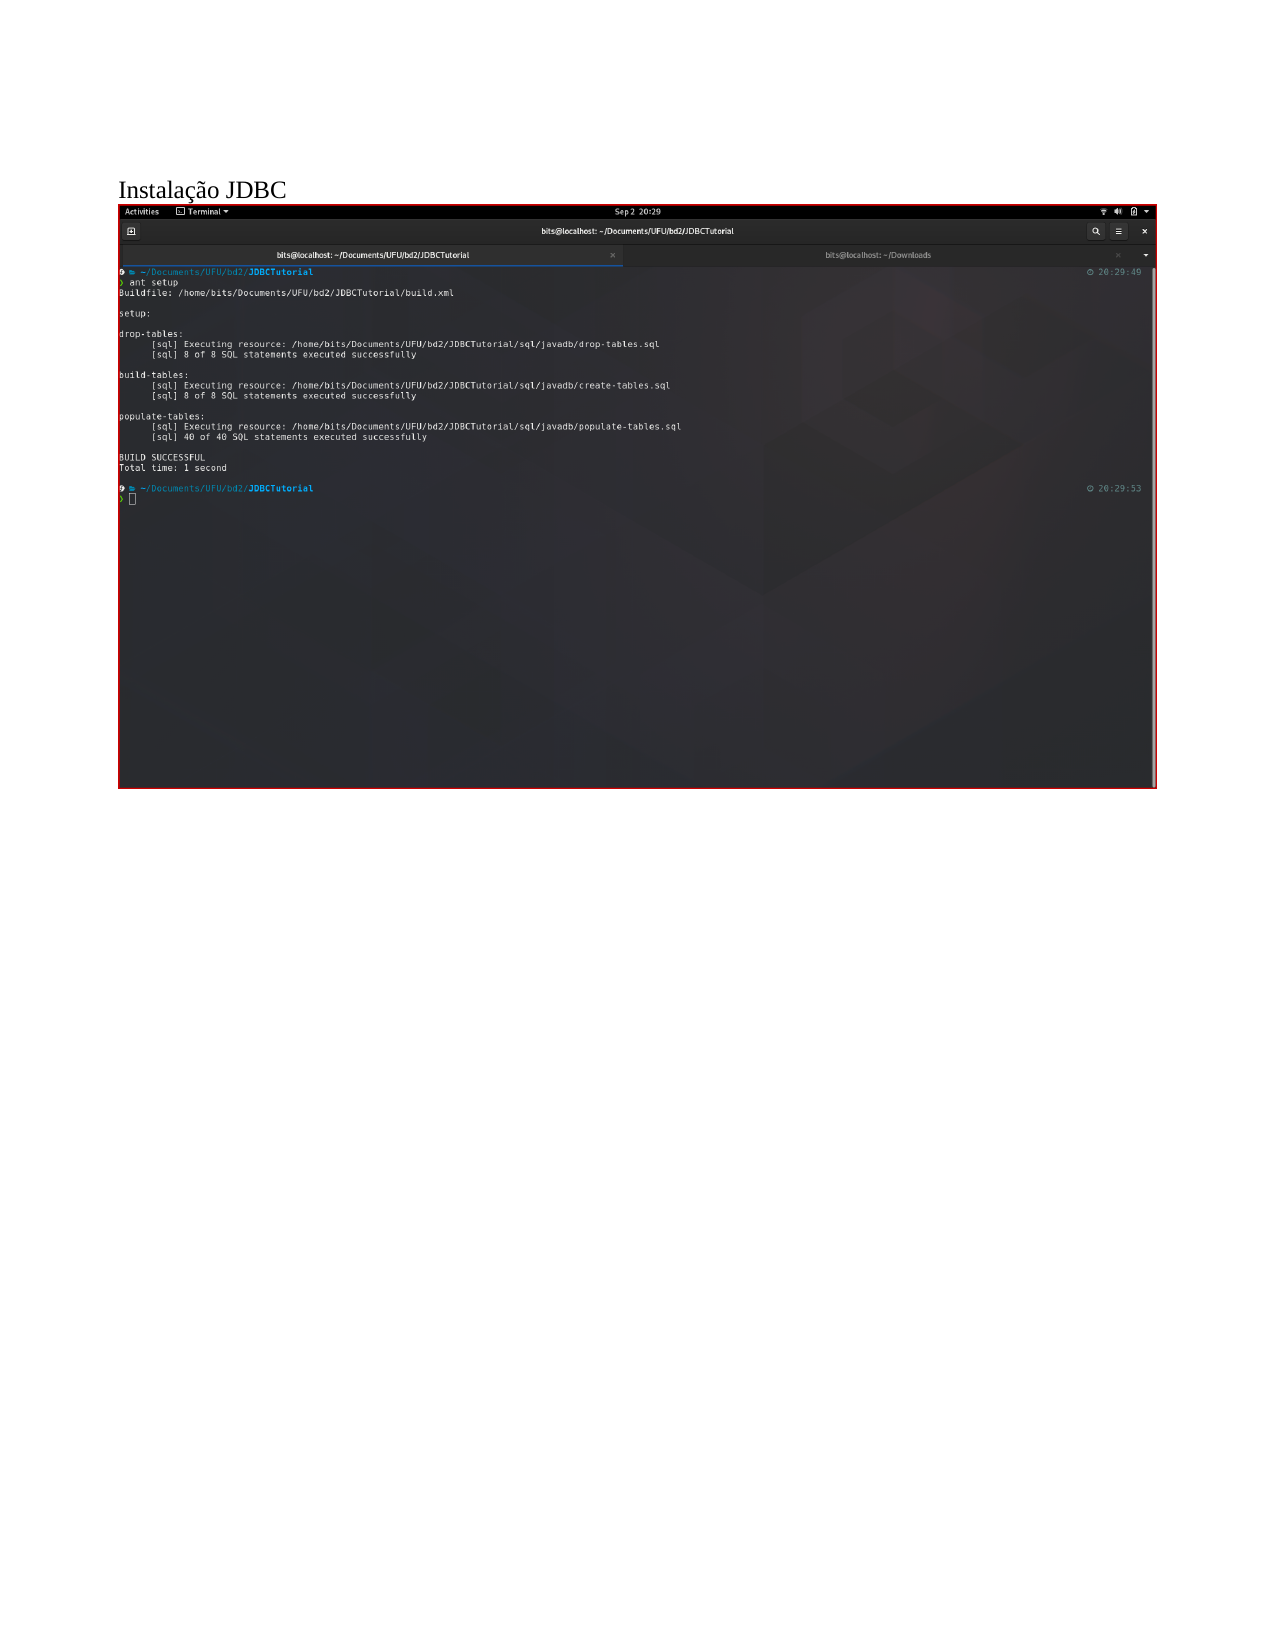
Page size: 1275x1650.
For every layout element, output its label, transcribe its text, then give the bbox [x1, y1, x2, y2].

text Instalação JDBC [118, 176, 1157, 204]
picture [118, 204, 1157, 789]
